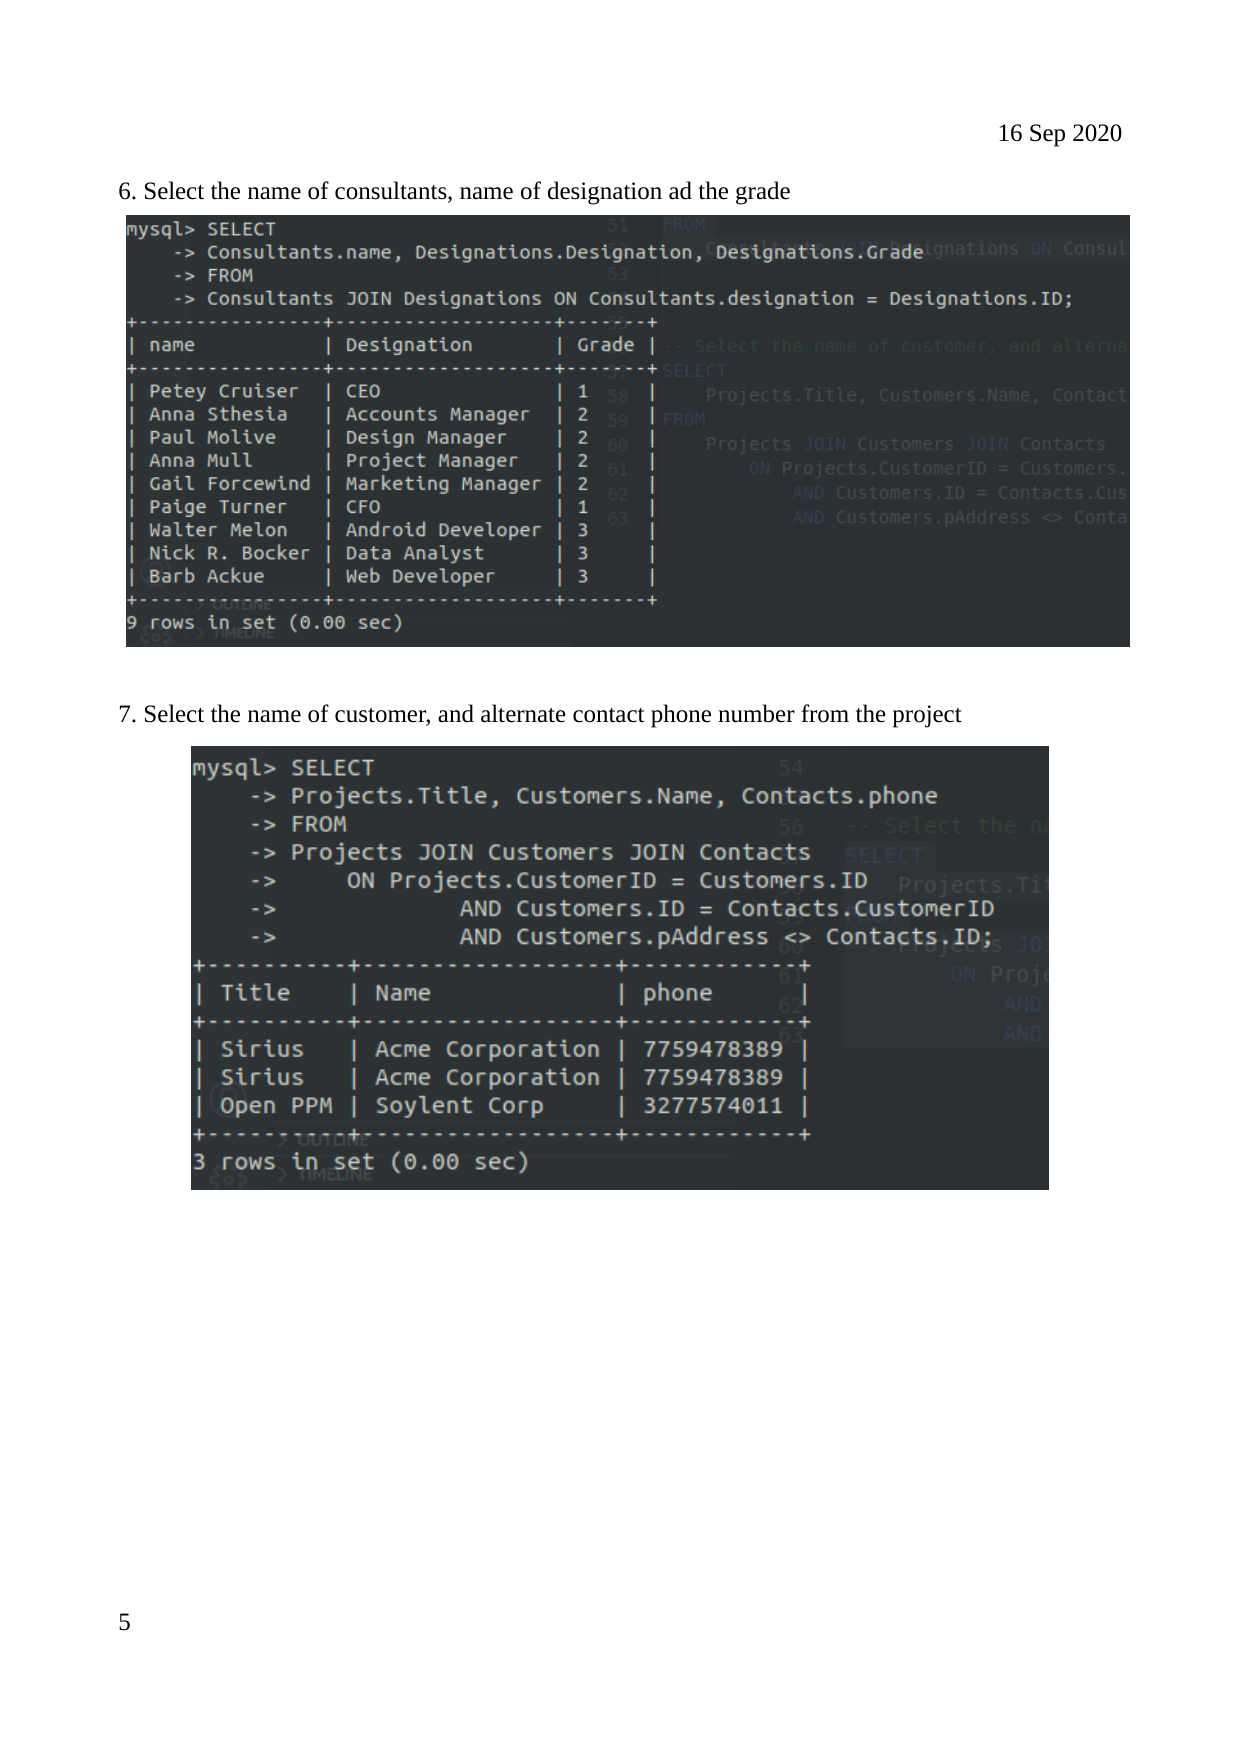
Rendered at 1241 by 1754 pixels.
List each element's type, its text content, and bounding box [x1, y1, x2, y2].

text 7. Select the name of customer, and alternate contact phone number from the project [118, 699, 1122, 727]
picture [191, 746, 1049, 1190]
picture [126, 215, 1130, 647]
text 6. Select the name of consultants, name of designation ad the grade [118, 176, 1122, 205]
